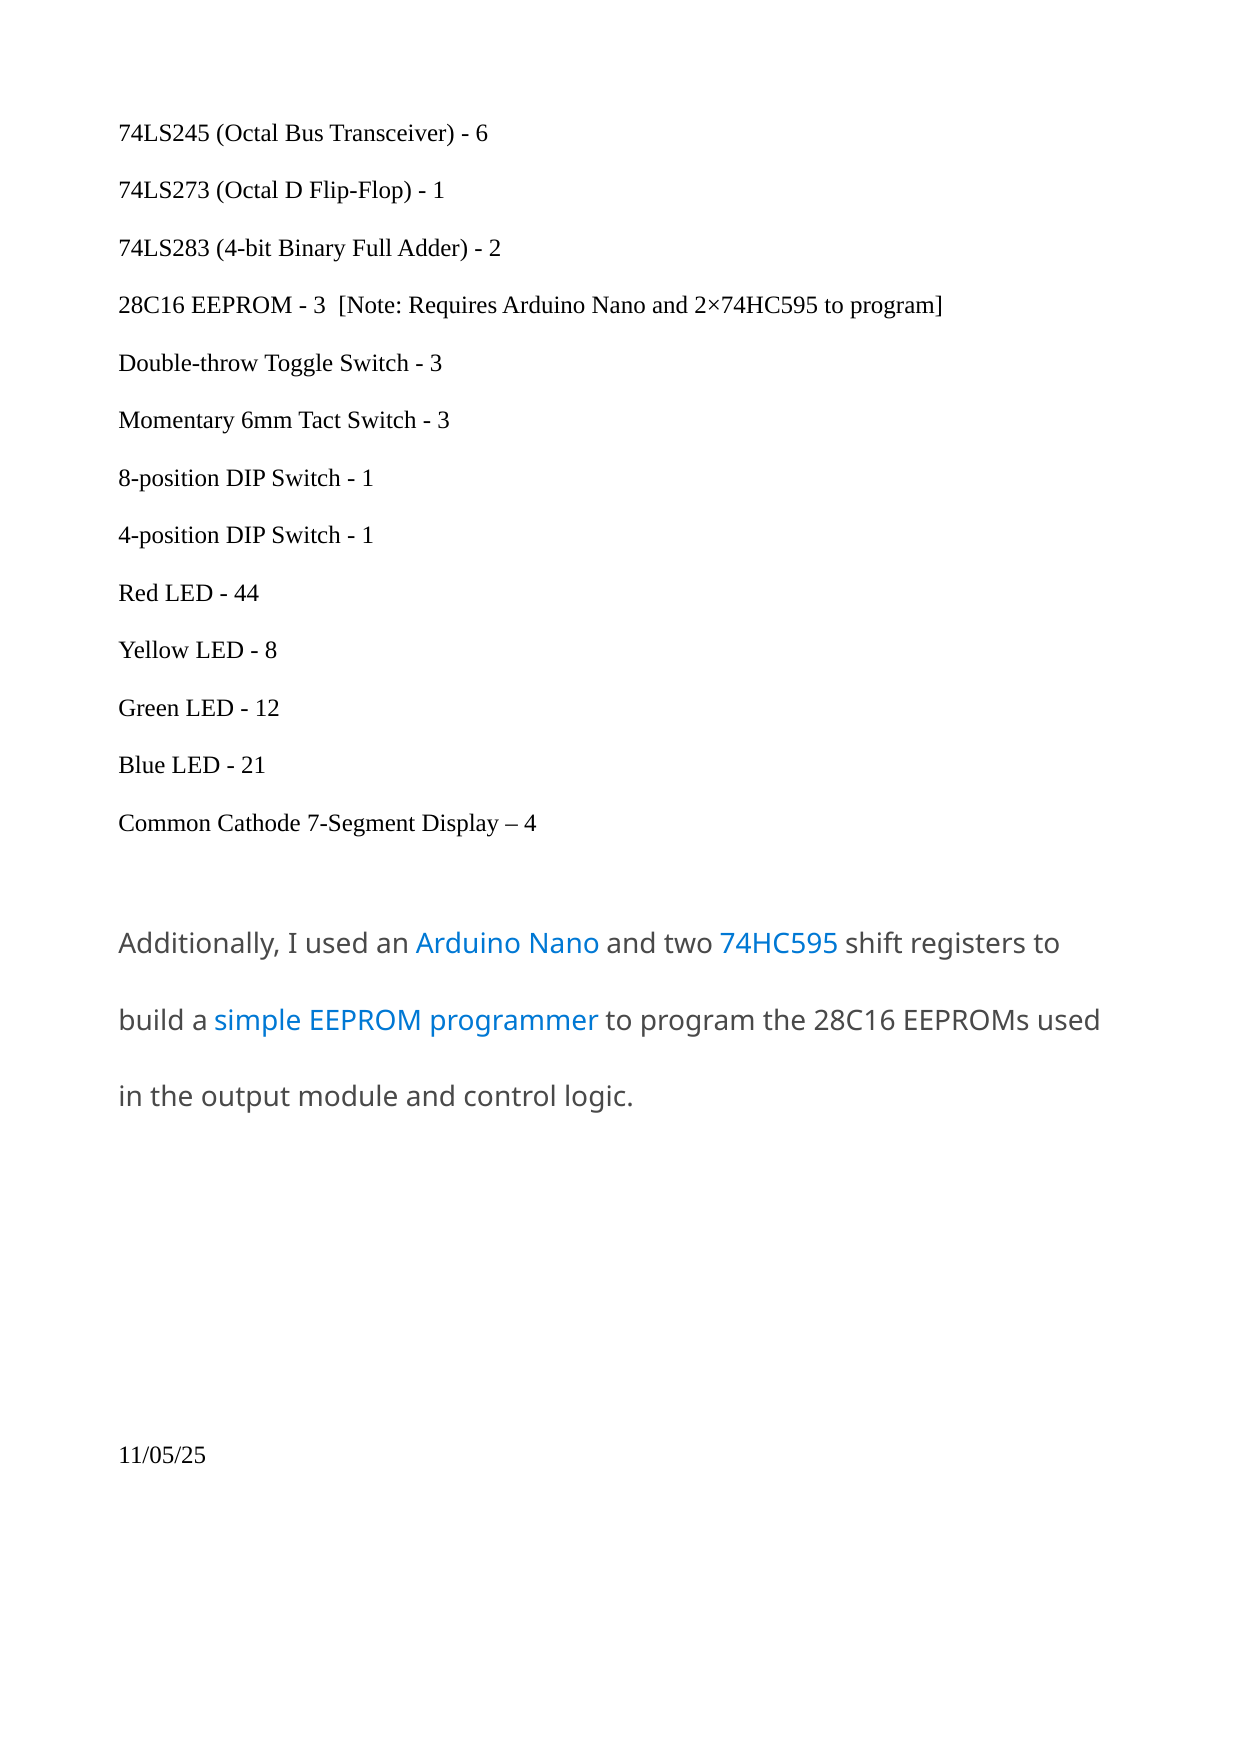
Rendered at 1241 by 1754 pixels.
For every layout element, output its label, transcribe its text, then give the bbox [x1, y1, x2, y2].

text Blue LED - 21 [118, 751, 1122, 779]
text 4-position DIP Switch - 1 [118, 521, 1122, 549]
text 74LS273 (Octal D Flip-Flop) - 1 [118, 176, 1122, 204]
text Double-throw Toggle Switch - 3 [118, 348, 1122, 377]
text Momentary 6mm Tact Switch - 3 [118, 406, 1122, 434]
text Yellow LED - 8 [118, 636, 1122, 664]
text Common Cathode 7-Segment Display – 4 [118, 808, 1122, 837]
text 28C16 EEPROM - 3 [Note: Requires Arduino Nano and 2×74HC595 to program] [118, 291, 1122, 319]
text 8-position DIP Switch - 1 [118, 463, 1122, 492]
text Green LED - 12 [118, 693, 1122, 722]
text Red LED - 44 [118, 578, 1122, 607]
text 74LS245 (Octal Bus Transceiver) - 6 [118, 118, 1122, 147]
text Additionally, I used an Arduino Nano and two 74HC595 shift registers to build a simple EEPROM programmer to program the 28C16 EEPROMs used in the output module and control logic. [118, 923, 1122, 1115]
text 74LS283 (4-bit Binary Full Adder) - 2 [118, 233, 1122, 262]
text 11/05/25 [118, 1441, 1122, 1469]
